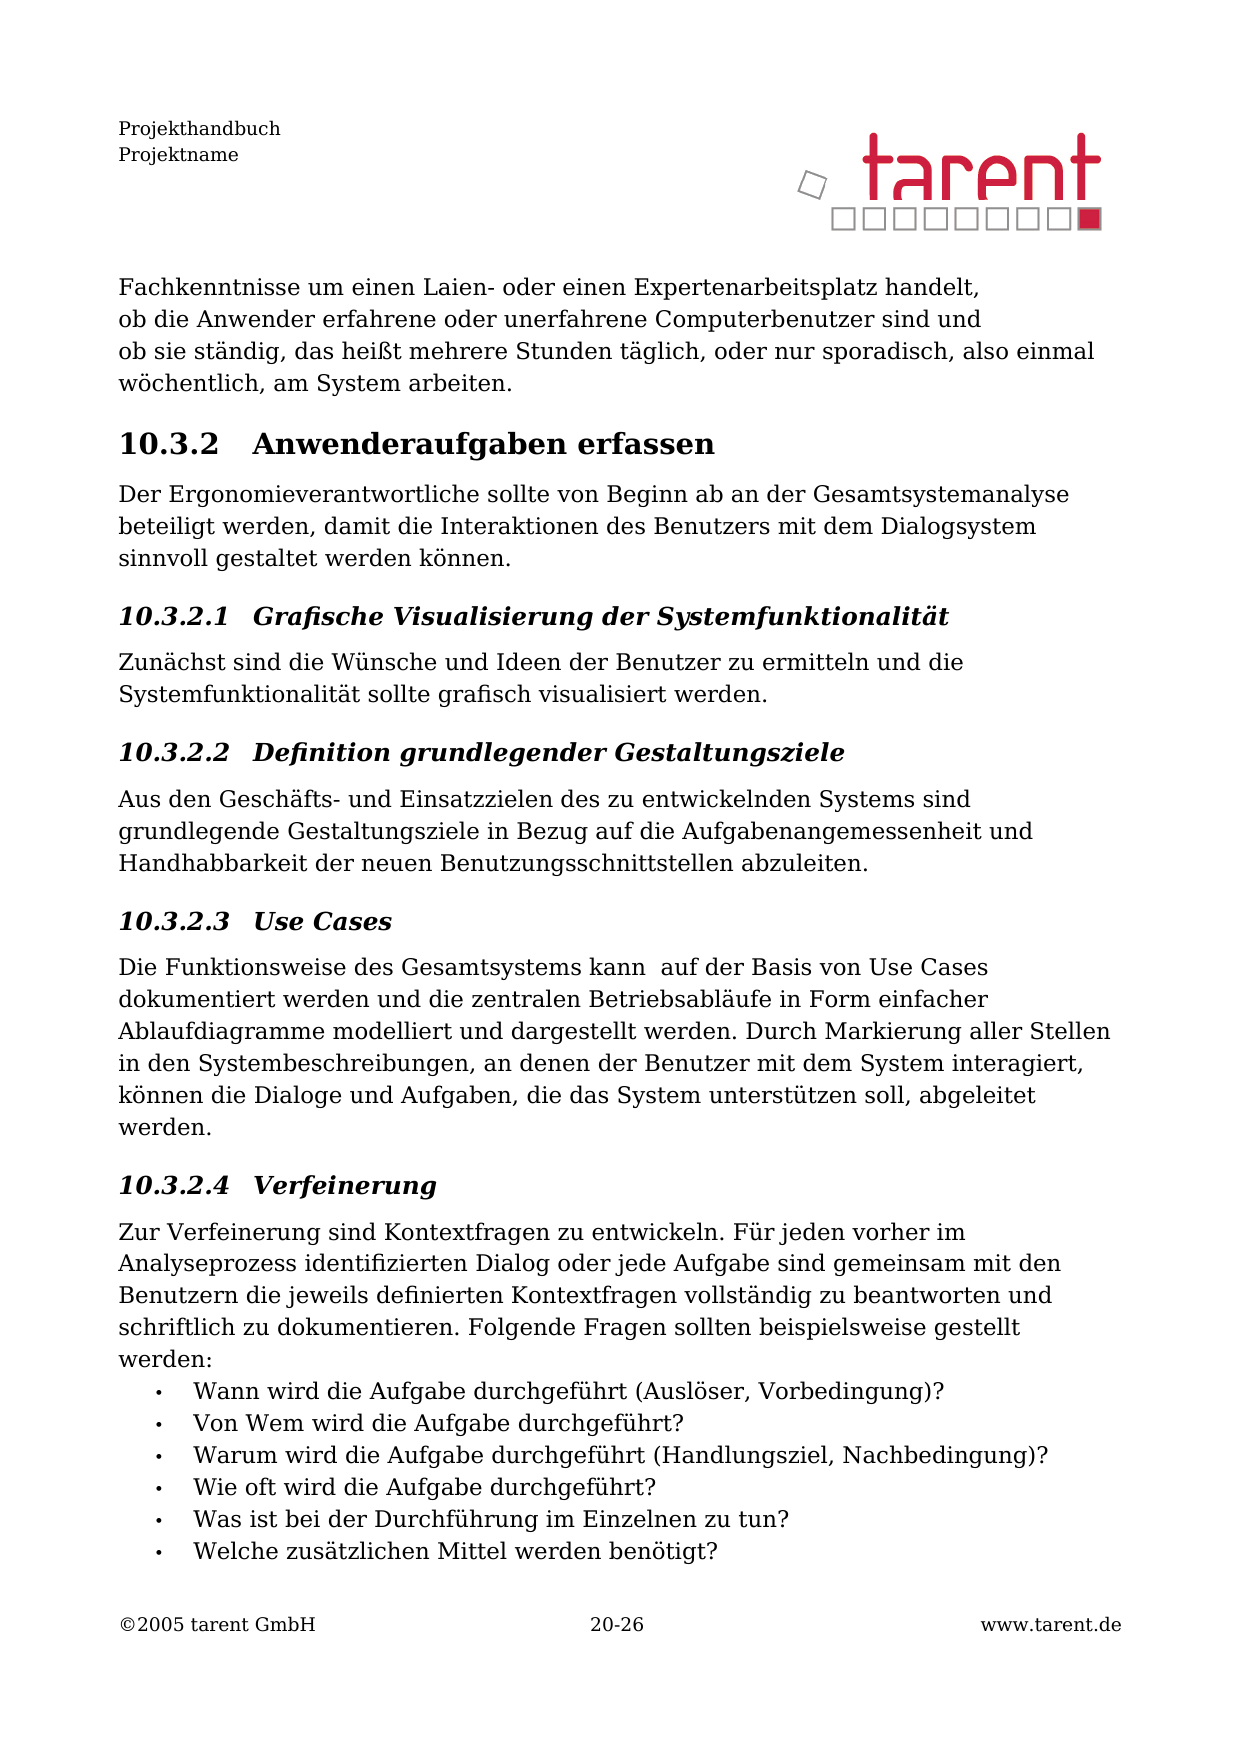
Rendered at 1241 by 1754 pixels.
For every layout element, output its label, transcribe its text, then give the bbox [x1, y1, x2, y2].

text ob die Anwender erfahrene oder unerfahrene Computerbenutzer sind und [118, 306, 1122, 333]
text Aus den Geschäfts- und Einsatzzielen des zu entwickelnden Systems sind grundlegende Gestaltungsziele in Bezug auf die Aufgabenangemessenheit und Handhabbarkeit der neuen Benutzungsschnittstellen abzuleiten. [118, 786, 1122, 876]
text Zunächst sind die Wünsche und Ideen der Benutzer zu ermitteln und die Systemfunktionalität sollte grafisch visualisiert werden. [118, 649, 1122, 708]
subtitle Grafische Visualisierung der Systemfunktionalität [118, 602, 1122, 631]
text ob sie ständig, das heißt mehrere Stunden täglich, oder nur sporadisch, also einmal wöchentlich, am System arbeiten. [118, 338, 1122, 397]
subtitle Definition grundlegender Gestaltungsziele [118, 738, 1122, 767]
list Welche zusätzlichen Mittel werden benötigt? [156, 1538, 1122, 1565]
list Was ist bei der Durchführung im Einzelnen zu tun? [156, 1506, 1122, 1533]
subtitle Use Cases [118, 907, 1122, 936]
text Die Funktionsweise des Gesamtsystems kann auf der Basis von Use Cases dokumentiert werden und die zentralen Betriebsabläufe in Form einfacher Ablaufdiagramme modelliert und dargestellt werden. Durch Markierung aller Stellen in den Systembeschreibungen, an denen der Benutzer mit dem System interagiert, können die Dialoge und Aufgaben, die das System unterstützen soll, abgeleitet werden. [118, 954, 1122, 1141]
subtitle Anwenderaufgaben erfassen [118, 427, 1122, 462]
text Der Ergonomieverantwortliche sollte von Beginn ab an der Gesamtsystemanalyse beteiligt werden, damit die Interaktionen des Benutzers mit dem Dialogsystem sinnvoll gestaltet werden können. [118, 481, 1122, 572]
list Wann wird die Aufgabe durchgeführt (Auslöser, Vorbedingung)? [156, 1378, 1122, 1405]
list Warum wird die Aufgabe durchgeführt (Handlungsziel, Nachbedingung)? [156, 1442, 1122, 1469]
list Von Wem wird die Aufgabe durchgeführt? [156, 1411, 1122, 1437]
text Fachkenntnisse um einen Laien- oder einen Expertenarbeitsplatz handelt, [118, 274, 1122, 301]
text Zur Verfeinerung sind Kontextfragen zu entwickeln. Für jeden vorher im Analyseprozess identifizierten Dialog oder jede Aufgabe sind gemeinsam mit den Benutzern die jeweils definierten Kontextfragen vollständig zu beantworten und schriftlich zu dokumentieren. Folgende Fragen sollten beispielsweise gestellt werden: [118, 1219, 1122, 1373]
subtitle Verfeinerung [118, 1171, 1122, 1200]
picture [784, 120, 1117, 242]
list Wie oft wird die Aufgabe durchgeführt? [156, 1474, 1122, 1501]
